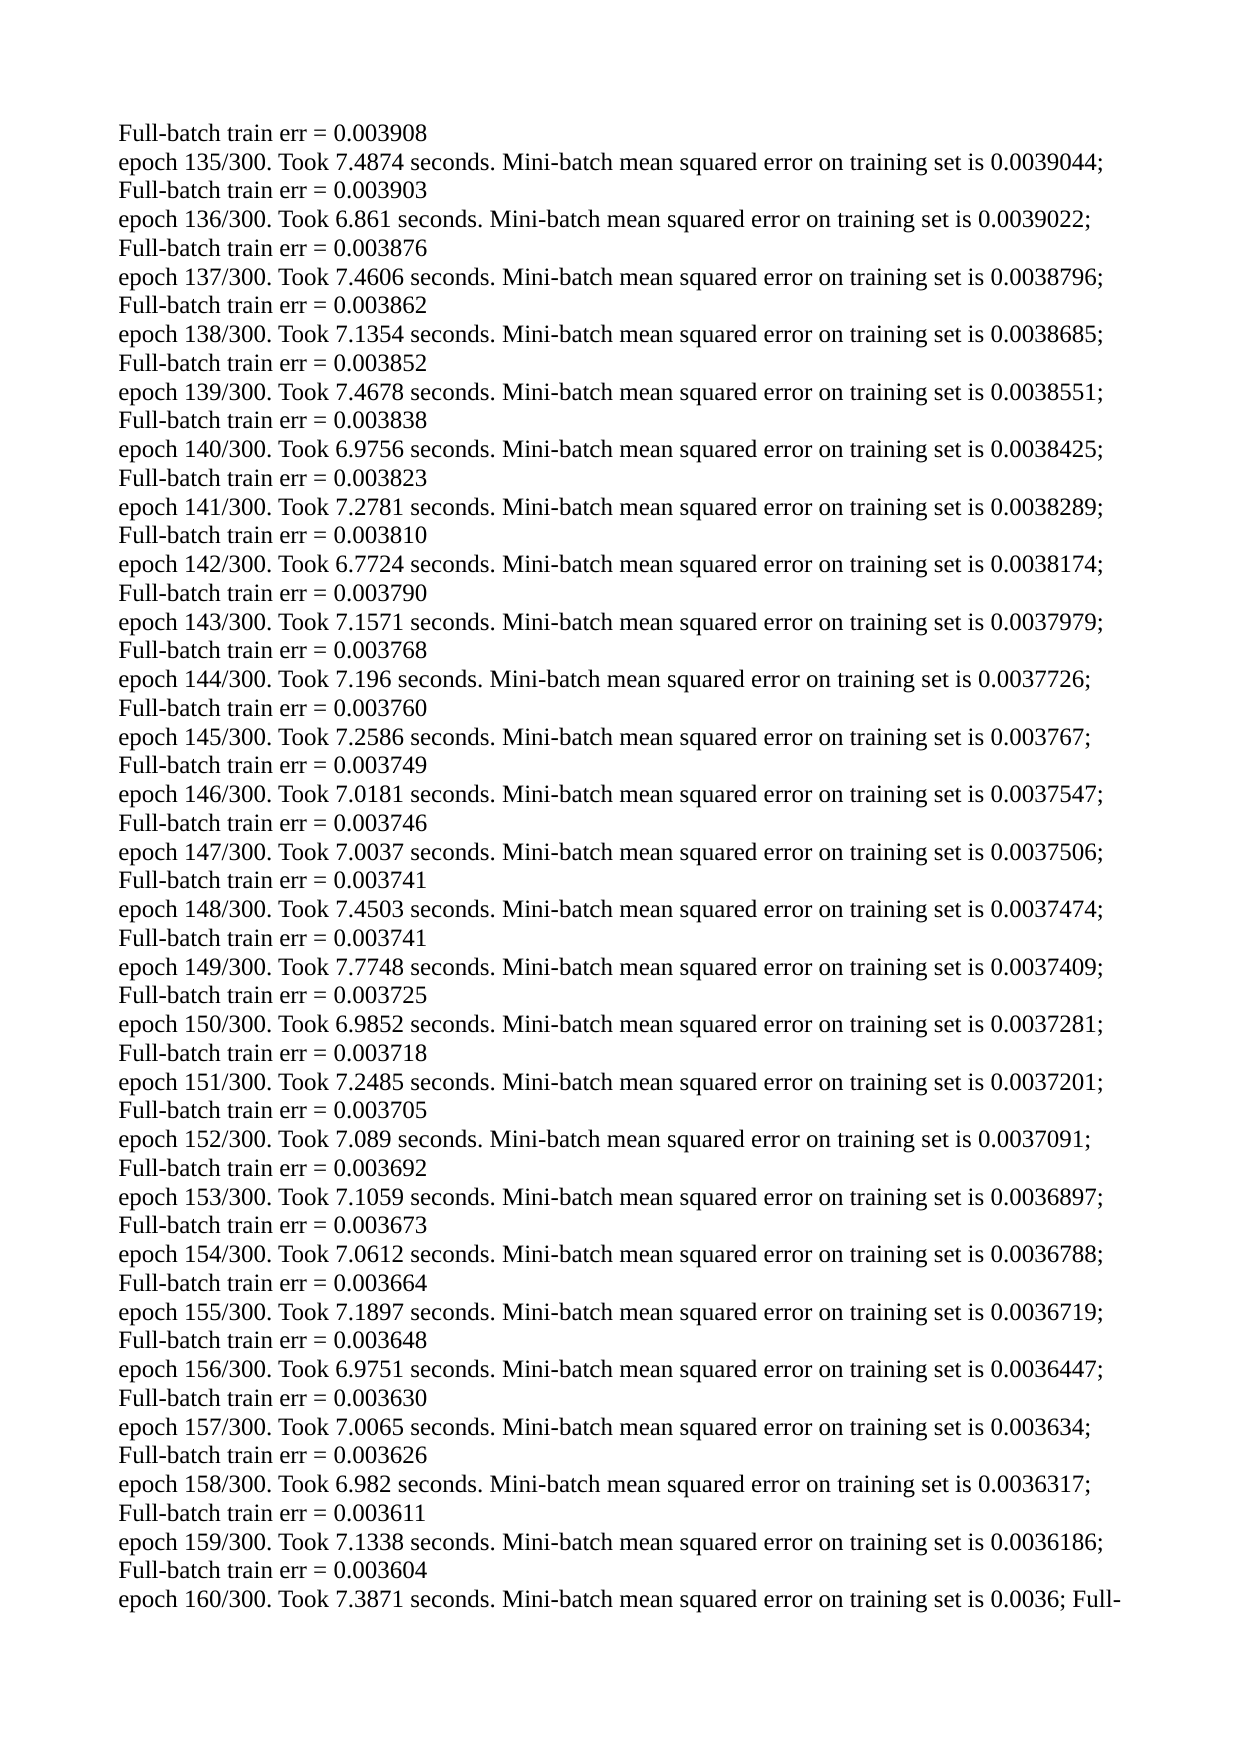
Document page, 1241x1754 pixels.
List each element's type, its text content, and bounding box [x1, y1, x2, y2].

text epoch 137/300. Took 7.4606 seconds. Mini-batch mean squared error on training set is 0.0038796; Full-batch train err = 0.003862 [118, 262, 1122, 319]
text epoch 151/300. Took 7.2485 seconds. Mini-batch mean squared error on training set is 0.0037201; Full-batch train err = 0.003705 [118, 1067, 1122, 1124]
text epoch 147/300. Took 7.0037 seconds. Mini-batch mean squared error on training set is 0.0037506; Full-batch train err = 0.003741 [118, 837, 1122, 894]
text epoch 140/300. Took 6.9756 seconds. Mini-batch mean squared error on training set is 0.0038425; Full-batch train err = 0.003823 [118, 434, 1122, 492]
text epoch 135/300. Took 7.4874 seconds. Mini-batch mean squared error on training set is 0.0039044; Full-batch train err = 0.003903 [118, 147, 1122, 204]
text epoch 159/300. Took 7.1338 seconds. Mini-batch mean squared error on training set is 0.0036186; Full-batch train err = 0.003604 [118, 1527, 1122, 1584]
text epoch 143/300. Took 7.1571 seconds. Mini-batch mean squared error on training set is 0.0037979; Full-batch train err = 0.003768 [118, 607, 1122, 664]
text epoch 139/300. Took 7.4678 seconds. Mini-batch mean squared error on training set is 0.0038551; Full-batch train err = 0.003838 [118, 377, 1122, 434]
text epoch 138/300. Took 7.1354 seconds. Mini-batch mean squared error on training set is 0.0038685; Full-batch train err = 0.003852 [118, 319, 1122, 377]
text epoch 136/300. Took 6.861 seconds. Mini-batch mean squared error on training set is 0.0039022; Full-batch train err = 0.003876 [118, 204, 1122, 262]
text epoch 160/300. Took 7.3871 seconds. Mini-batch mean squared error on training set is 0.0036; Full- [118, 1584, 1122, 1613]
text epoch 158/300. Took 6.982 seconds. Mini-batch mean squared error on training set is 0.0036317; Full-batch train err = 0.003611 [118, 1469, 1122, 1527]
text epoch 145/300. Took 7.2586 seconds. Mini-batch mean squared error on training set is 0.003767; Full-batch train err = 0.003749 [118, 722, 1122, 779]
text epoch 149/300. Took 7.7748 seconds. Mini-batch mean squared error on training set is 0.0037409; Full-batch train err = 0.003725 [118, 952, 1122, 1009]
text epoch 153/300. Took 7.1059 seconds. Mini-batch mean squared error on training set is 0.0036897; Full-batch train err = 0.003673 [118, 1182, 1122, 1239]
text epoch 150/300. Took 6.9852 seconds. Mini-batch mean squared error on training set is 0.0037281; Full-batch train err = 0.003718 [118, 1009, 1122, 1067]
text epoch 155/300. Took 7.1897 seconds. Mini-batch mean squared error on training set is 0.0036719; Full-batch train err = 0.003648 [118, 1297, 1122, 1354]
text epoch 142/300. Took 6.7724 seconds. Mini-batch mean squared error on training set is 0.0038174; Full-batch train err = 0.003790 [118, 549, 1122, 607]
text Full-batch train err = 0.003908 [118, 118, 1122, 147]
text epoch 146/300. Took 7.0181 seconds. Mini-batch mean squared error on training set is 0.0037547; Full-batch train err = 0.003746 [118, 779, 1122, 837]
text epoch 141/300. Took 7.2781 seconds. Mini-batch mean squared error on training set is 0.0038289; Full-batch train err = 0.003810 [118, 492, 1122, 549]
text epoch 154/300. Took 7.0612 seconds. Mini-batch mean squared error on training set is 0.0036788; Full-batch train err = 0.003664 [118, 1239, 1122, 1297]
text epoch 157/300. Took 7.0065 seconds. Mini-batch mean squared error on training set is 0.003634; Full-batch train err = 0.003626 [118, 1412, 1122, 1469]
text epoch 144/300. Took 7.196 seconds. Mini-batch mean squared error on training set is 0.0037726; Full-batch train err = 0.003760 [118, 664, 1122, 722]
text epoch 148/300. Took 7.4503 seconds. Mini-batch mean squared error on training set is 0.0037474; Full-batch train err = 0.003741 [118, 894, 1122, 952]
text epoch 152/300. Took 7.089 seconds. Mini-batch mean squared error on training set is 0.0037091; Full-batch train err = 0.003692 [118, 1124, 1122, 1182]
text epoch 156/300. Took 6.9751 seconds. Mini-batch mean squared error on training set is 0.0036447; Full-batch train err = 0.003630 [118, 1354, 1122, 1412]
